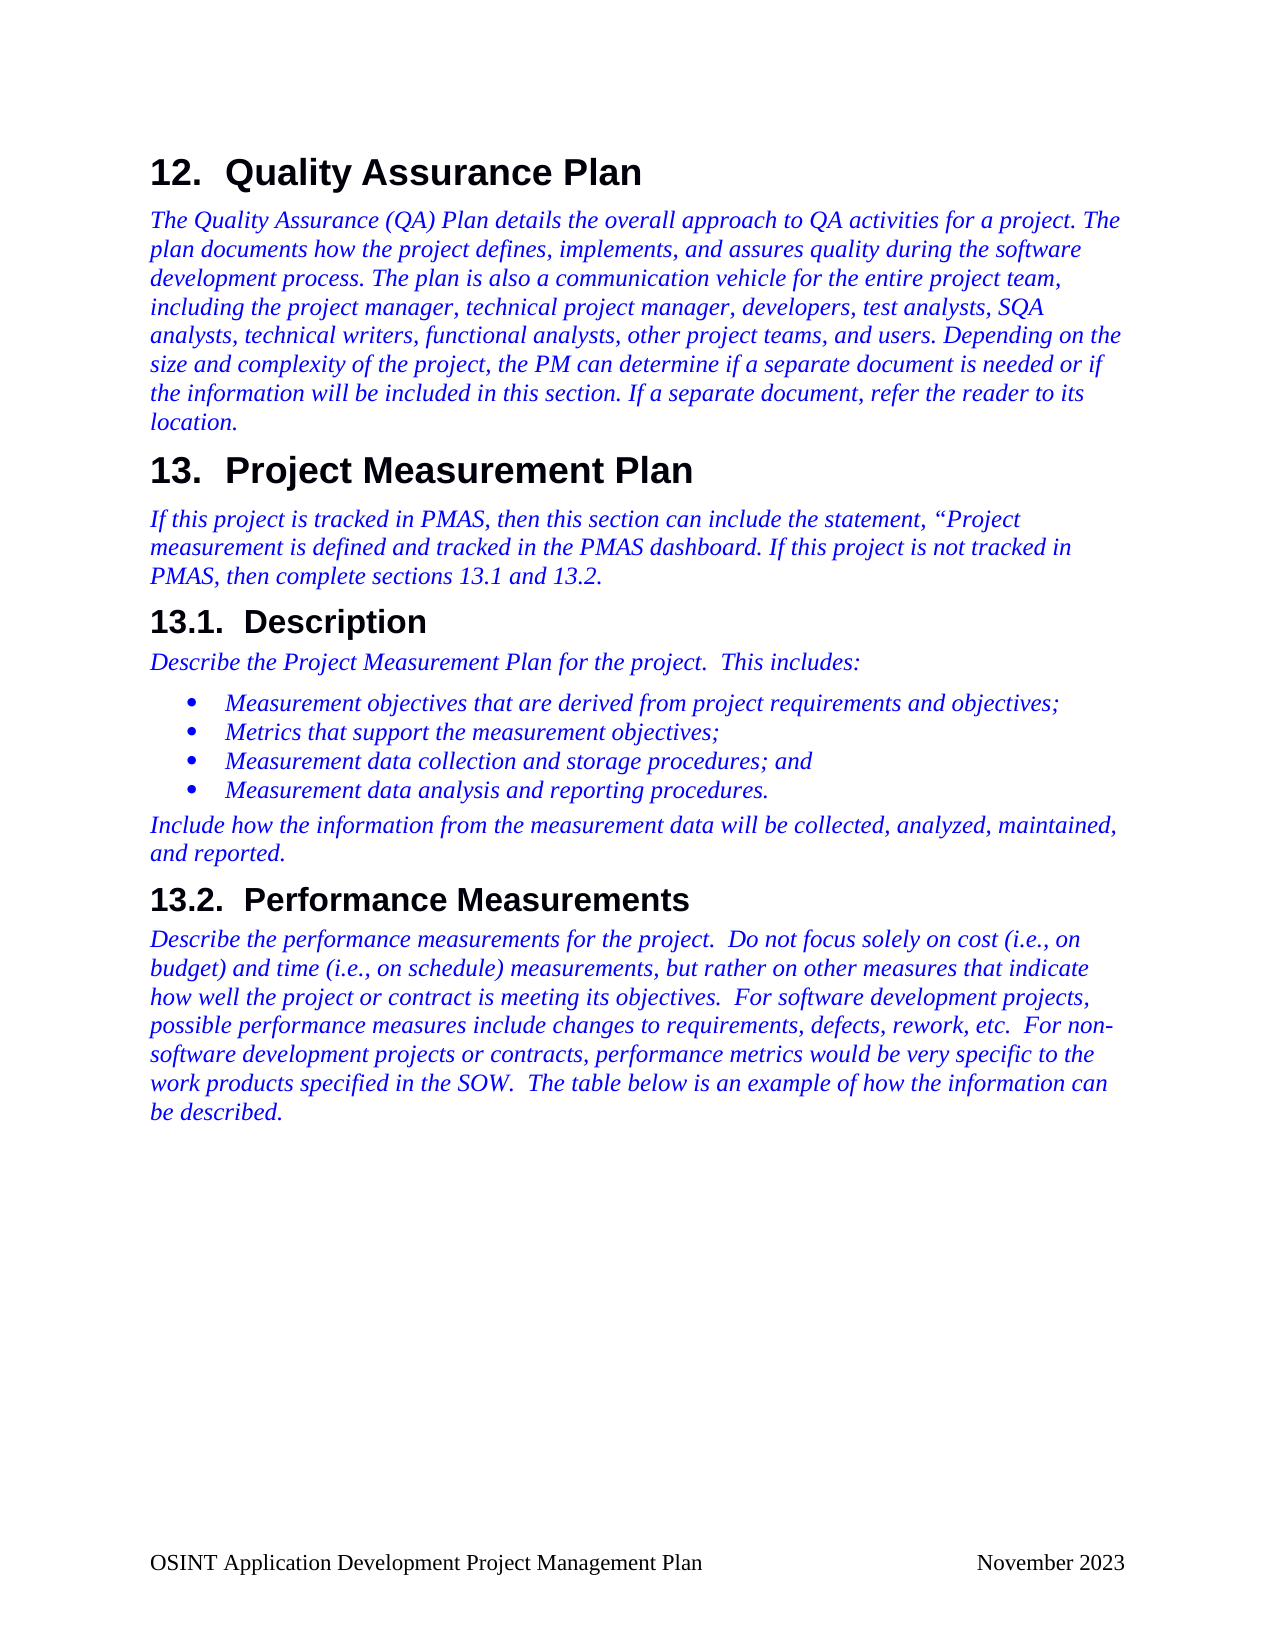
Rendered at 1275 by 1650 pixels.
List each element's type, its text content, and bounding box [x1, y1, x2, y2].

list Measurement data analysis and reporting procedures. [187, 775, 1125, 803]
text Include how the information from the measurement data will be collected, analyzed, maintained, and reported. [150, 810, 1125, 867]
subtitle Quality Assurance Plan [150, 150, 1125, 193]
subtitle Description [150, 602, 1125, 641]
subtitle Performance Measurements [150, 880, 1125, 918]
subtitle Project Measurement Plan [150, 448, 1125, 491]
text Describe the Project Measurement Plan for the project. This includes: [150, 647, 1125, 676]
text If this project is tracked in PMAS, then this section can include the statement, “Project measurement is defined and tracked in the PMAS dashboard. If this project is not tracked in PMAS, then complete sections 13.1 and 13.2. [150, 504, 1125, 590]
list Metrics that support the measurement objectives; [187, 717, 1125, 746]
text Describe the performance measurements for the project. Do not focus solely on cost (i.e., on budget) and time (i.e., on schedule) measurements, but rather on other measures that indicate how well the project or contract is meeting its objectives. For software development projects, possible performance measures include changes to requirements, defects, rework, etc. For non-software development projects or contracts, performance metrics would be very specific to the work products specified in the SOW. The table below is an example of how the information can be described. [150, 924, 1125, 1126]
list Measurement objectives that are derived from project requirements and objectives; [187, 688, 1125, 717]
list Measurement data collection and storage procedures; and [187, 746, 1125, 775]
text The Quality Assurance (QA) Plan details the overall approach to QA activities for a project. The plan documents how the project defines, implements, and assures quality during the software development process. The plan is also a communication vehicle for the entire project team, including the project manager, technical project manager, developers, test analysts, SQA analysts, technical writers, functional analysts, other project teams, and users. Depending on the size and complexity of the project, the PM can determine if a separate document is needed or if the information will be included in this section. If a separate document, refer the reader to its location. [150, 206, 1125, 436]
